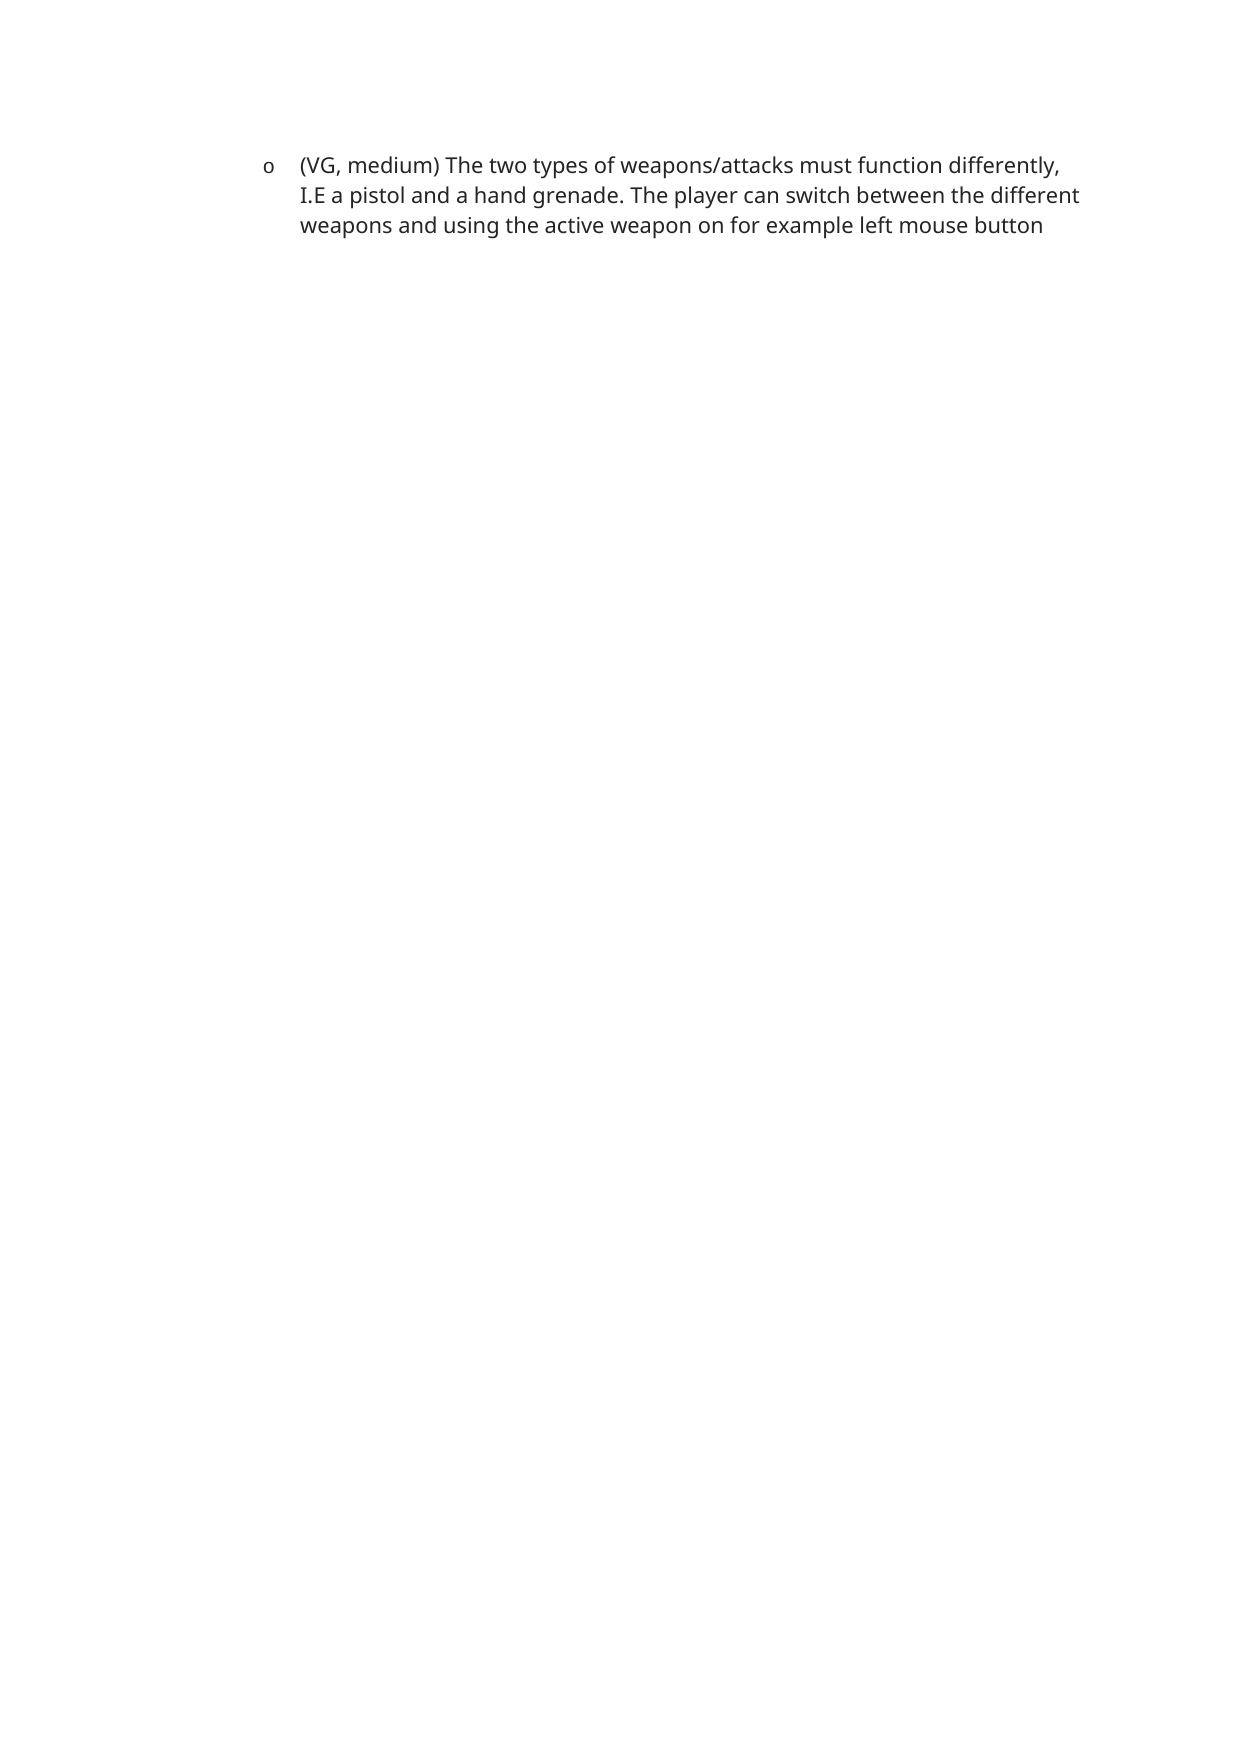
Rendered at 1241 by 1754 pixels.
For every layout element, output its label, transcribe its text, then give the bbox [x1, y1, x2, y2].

list (VG, medium) The two types of weapons/attacks must function differently, I.E a pistol and a hand grenade. The player can switch between the different weapons and using the active weapon on for example left mouse button [262, 150, 1090, 239]
